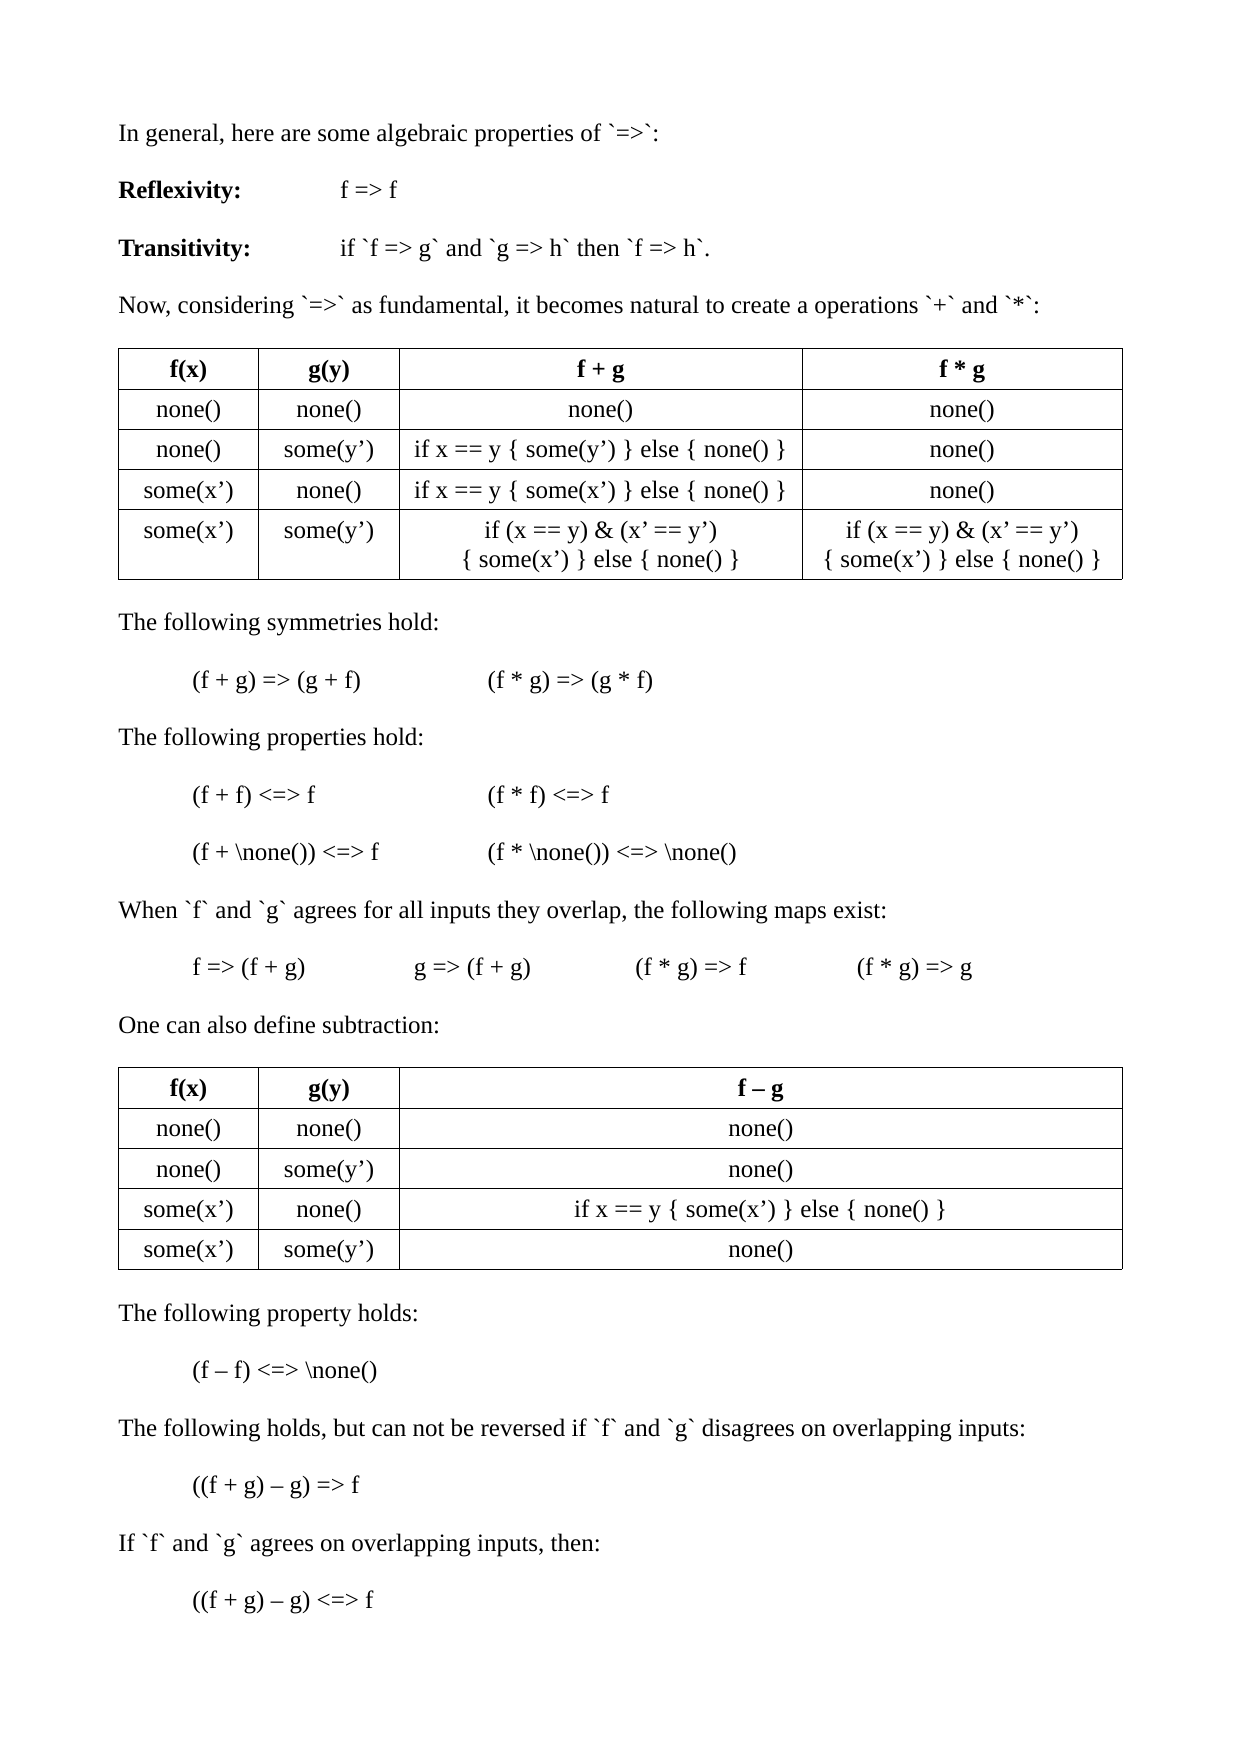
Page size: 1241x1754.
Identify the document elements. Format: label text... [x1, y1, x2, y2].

table_header f * g [803, 349, 1122, 388]
table_cell if (x == y) & (x’ == y’) { some(x’) } else { none() } [400, 510, 802, 578]
table_cell none() [400, 1149, 1122, 1188]
table_header f(x) [119, 349, 258, 388]
table_header f(x) [119, 1068, 258, 1108]
text The following holds, but can not be reversed if `f` and `g` disagrees on overlapping inputs: [118, 1413, 1122, 1441]
table_cell some(y’) [259, 430, 399, 469]
table_cell none() [803, 470, 1122, 509]
text ((f + g) – g) => f [118, 1470, 1122, 1499]
text If `f` and `g` agrees on overlapping inputs, then: [118, 1528, 1122, 1556]
text (f – f) <=> \none() [118, 1355, 1122, 1384]
text The following properties hold: [118, 722, 1122, 751]
table_cell none() [119, 1109, 258, 1148]
table_cell if x == y { some(x’) } else { none() } [400, 470, 802, 509]
table_header g(y) [259, 349, 399, 388]
table_header f – g [400, 1068, 1122, 1108]
text Now, considering `=>` as fundamental, it becomes natural to create a operations `+` and `*`: [118, 291, 1122, 319]
text ((f + g) – g) <=> f [118, 1585, 1122, 1614]
text In general, here are some algebraic properties of `=>`: [118, 118, 1122, 147]
table_cell some(x’) [119, 470, 258, 509]
text Transitivity: if `f => g` and `g => h` then `f => h`. [118, 233, 1122, 262]
table_cell none() [803, 390, 1122, 429]
text (f + \none()) <=> f (f * \none()) <=> \none() [118, 837, 1122, 866]
text (f + f) <=> f (f * f) <=> f [118, 780, 1122, 808]
text Reflexivity: f => f [118, 176, 1122, 204]
table_cell none() [259, 1109, 399, 1148]
table_cell if x == y { some(y’) } else { none() } [400, 430, 802, 469]
table_cell none() [259, 390, 399, 429]
text (f + g) => (g + f) (f * g) => (g * f) [118, 665, 1122, 693]
table_cell some(x’) [119, 1230, 258, 1269]
text The following property holds: [118, 1298, 1122, 1326]
table_cell some(y’) [259, 510, 399, 578]
text f => (f + g) g => (f + g) (f * g) => f (f * g) => g [118, 952, 1122, 981]
table_cell if x == y { some(x’) } else { none() } [400, 1189, 1122, 1228]
table_cell none() [259, 1189, 399, 1228]
table_cell none() [400, 1230, 1122, 1269]
table_header g(y) [259, 1068, 399, 1108]
table_cell none() [119, 430, 258, 469]
table_cell some(y’) [259, 1149, 399, 1188]
table_header f + g [400, 349, 802, 388]
table_cell some(x’) [119, 510, 258, 578]
text When `f` and `g` agrees for all inputs they overlap, the following maps exist: [118, 895, 1122, 923]
table_cell if (x == y) & (x’ == y’) { some(x’) } else { none() } [803, 510, 1122, 578]
table_cell none() [400, 1109, 1122, 1148]
table_cell none() [259, 470, 399, 509]
table_cell some(x’) [119, 1189, 258, 1228]
text The following symmetries hold: [118, 607, 1122, 636]
table_cell none() [119, 1149, 258, 1188]
table_cell none() [803, 430, 1122, 469]
table_cell none() [400, 390, 802, 429]
table_cell some(y’) [259, 1230, 399, 1269]
text One can also define subtraction: [118, 1010, 1122, 1038]
table_cell none() [119, 390, 258, 429]
